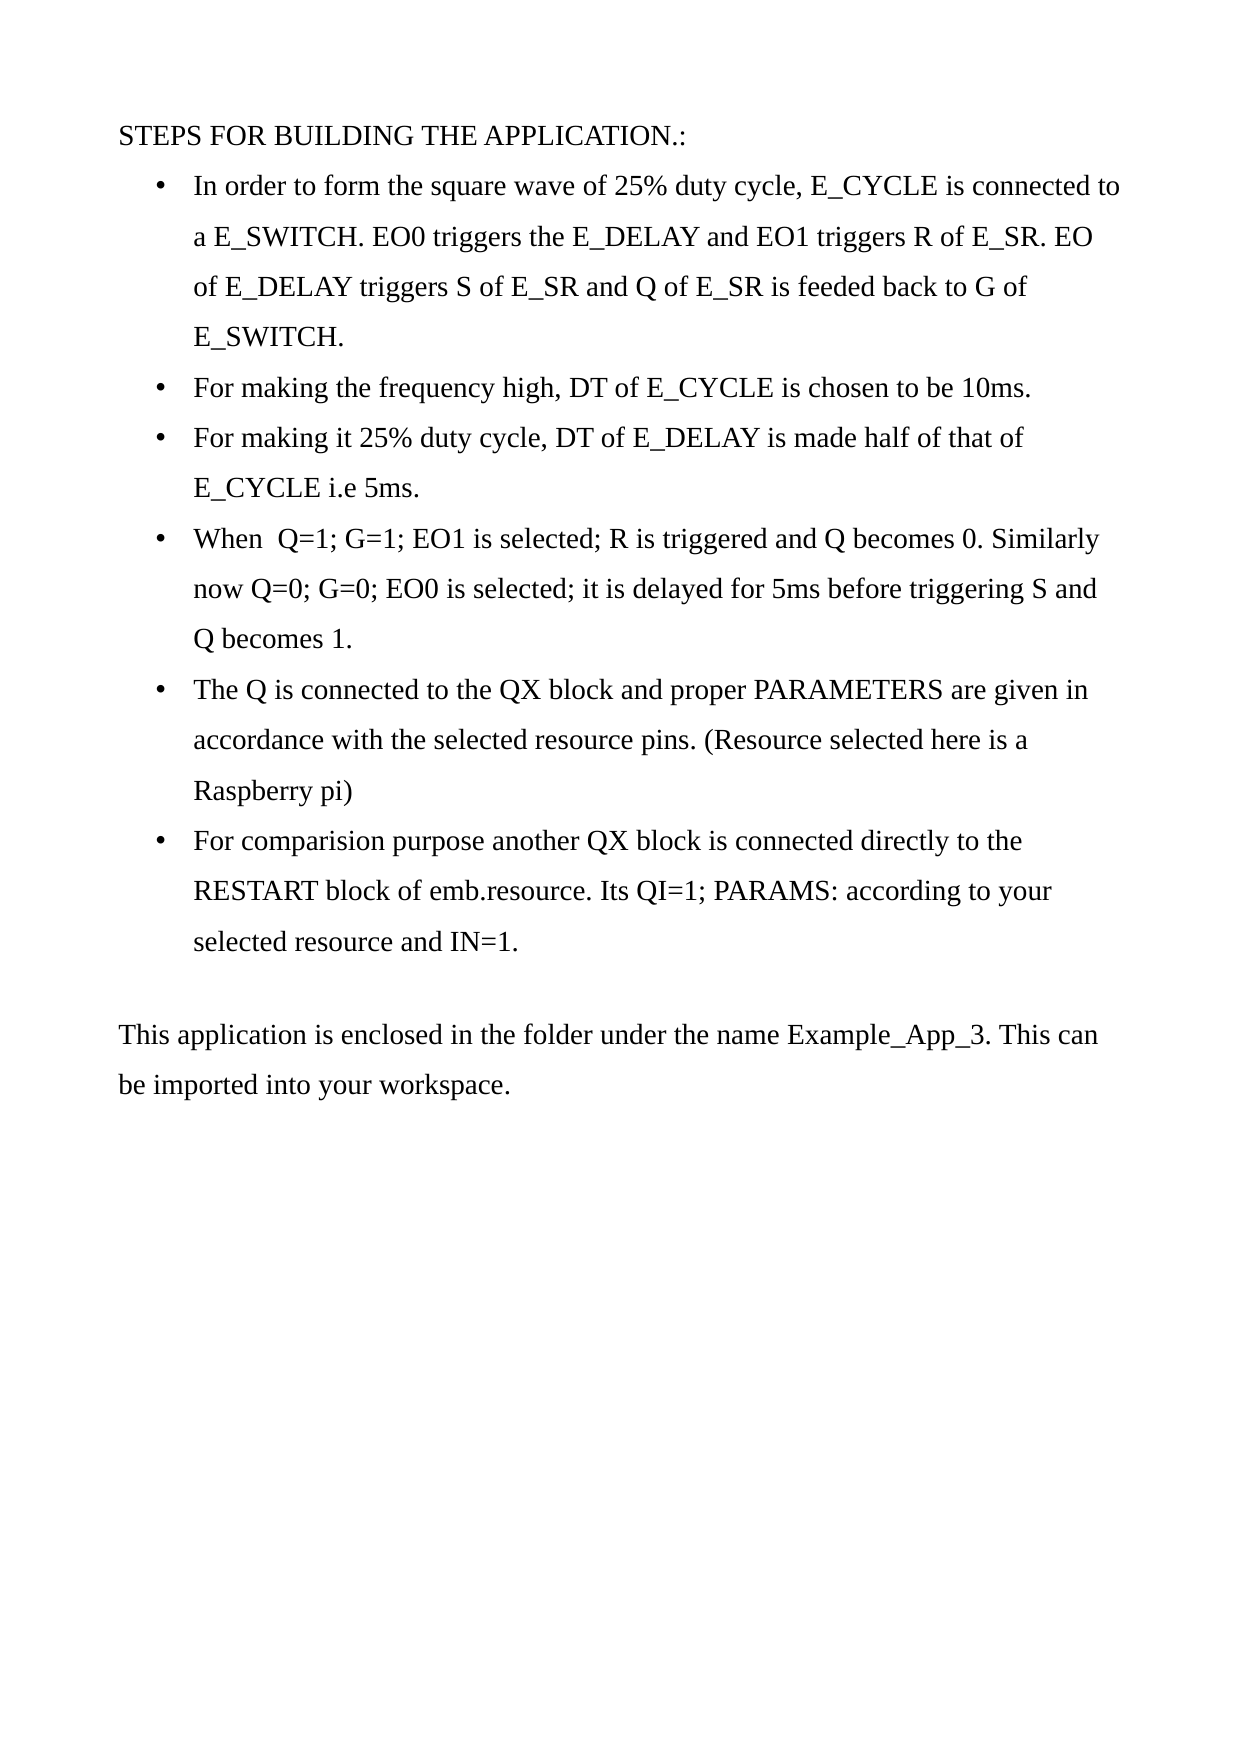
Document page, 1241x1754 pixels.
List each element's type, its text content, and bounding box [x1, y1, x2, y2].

list For comparision purpose another QX block is connected directly to the RESTART block of emb.resource. Its QI=1; PARAMS: according to your selected resource and IN=1. [156, 823, 1122, 957]
list For making the frequency high, DT of E_CYCLE is chosen to be 10ms. [156, 370, 1122, 403]
text This application is enclosed in the folder under the name Example_App_3. This can be imported into your workspace. [118, 1017, 1122, 1101]
list When Q=1; G=1; EO1 is selected; R is triggered and Q becomes 0. Similarly now Q=0; G=0; EO0 is selected; it is delayed for 5ms before triggering S and Q becomes 1. [156, 521, 1122, 655]
list For making it 25% duty cycle, DT of E_DELAY is made half of that of E_CYCLE i.e 5ms. [156, 420, 1122, 504]
list In order to form the square wave of 25% duty cycle, E_CYCLE is connected to a E_SWITCH. EO0 triggers the E_DELAY and EO1 triggers R of E_SR. EO of E_DELAY triggers S of E_SR and Q of E_SR is feeded back to G of E_SWITCH. [156, 168, 1122, 353]
list The Q is connected to the QX block and proper PARAMETERS are given in accordance with the selected resource pins. (Resource selected here is a Raspberry pi) [156, 672, 1122, 806]
text STEPS FOR BUILDING THE APPLICATION.: [118, 118, 1122, 152]
